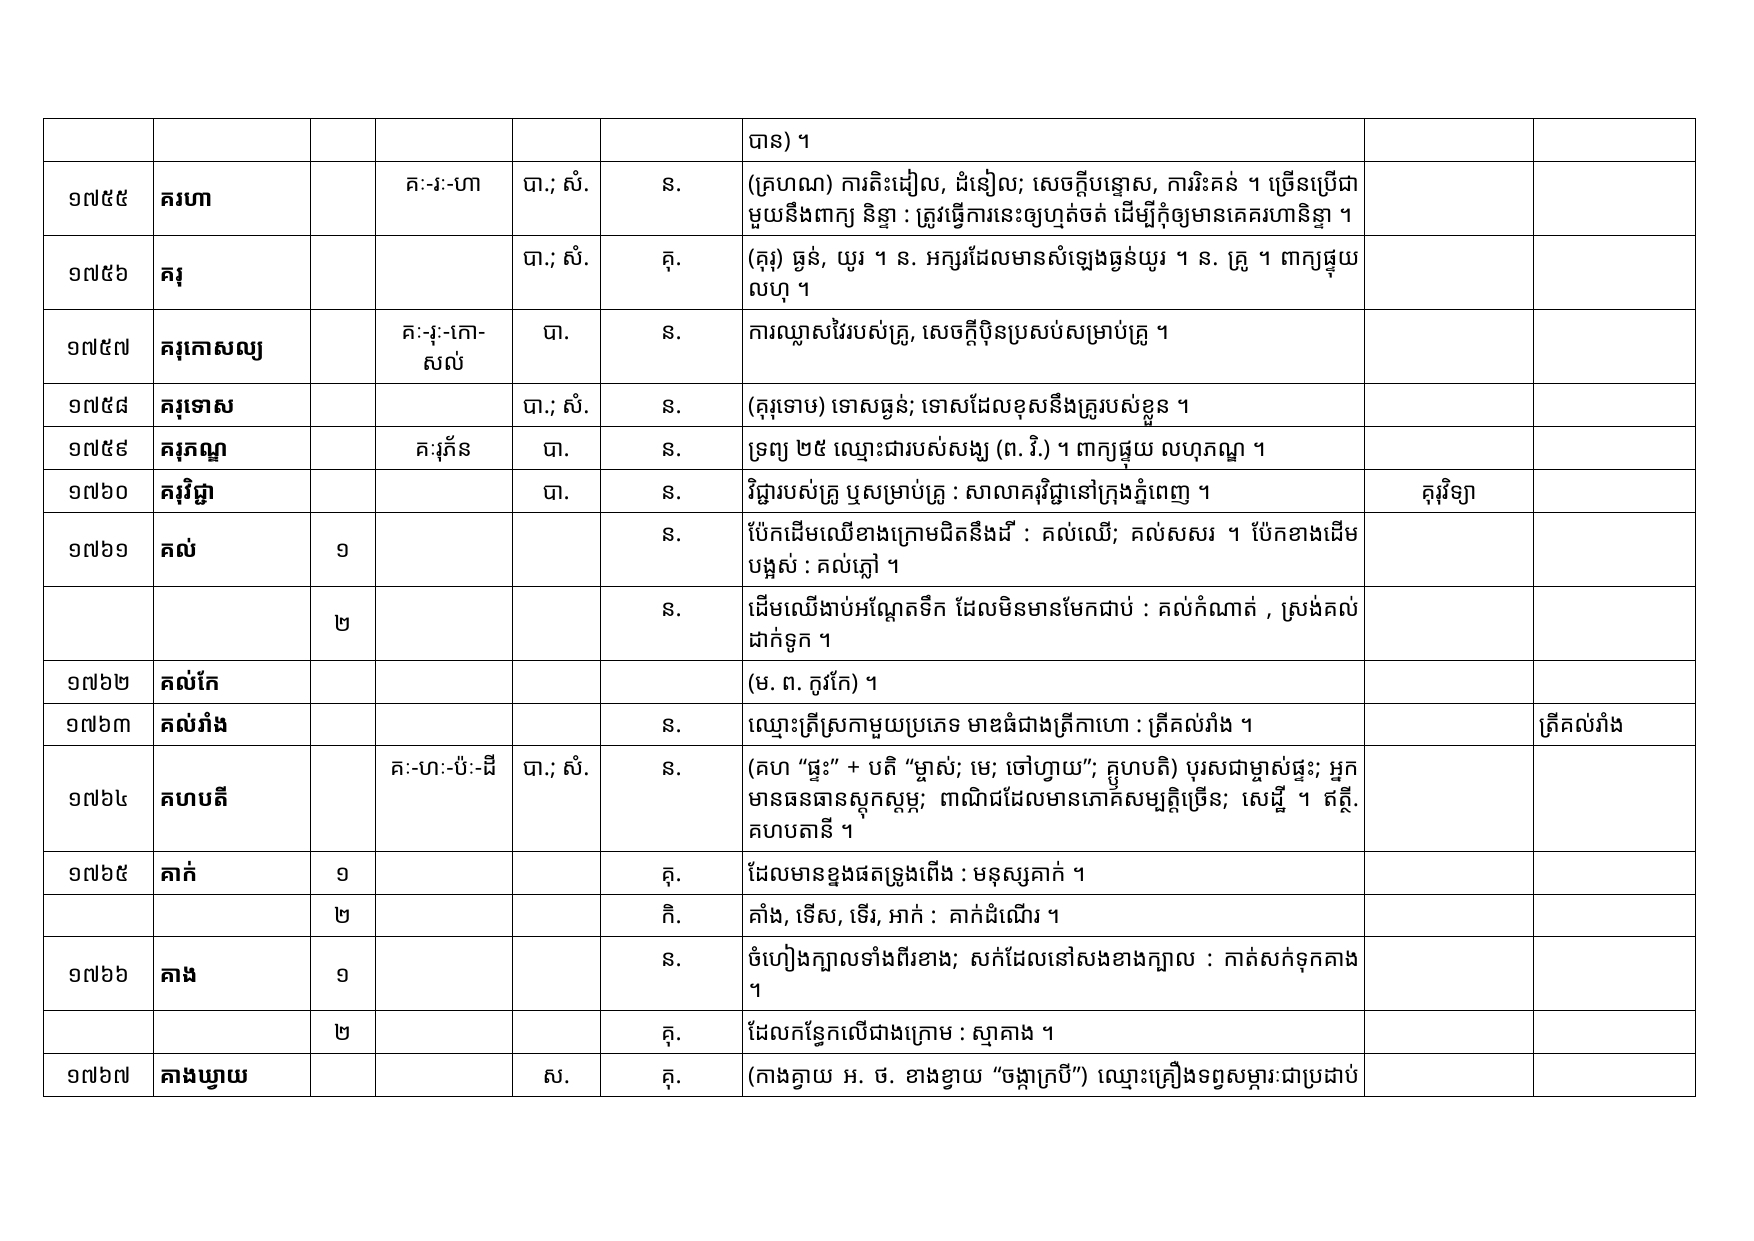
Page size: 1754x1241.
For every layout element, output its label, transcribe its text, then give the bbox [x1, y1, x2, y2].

table_cell គរុភណ្ឌ [154, 427, 310, 469]
table_cell ន. [601, 746, 742, 851]
table_cell [1365, 119, 1533, 161]
table_cell ប៉ែក​ដើម​ឈើ​ខាង​ក្រោម​ជិត​នឹង​​ដី : គល់​ឈើ; គល់​សសរ ។ ប៉ែក​ខាង​ដើម​បង្អស់ : គល់​ភ្លៅ ។ [743, 513, 1364, 586]
table_cell គុរុវិទ្យា [1365, 470, 1533, 512]
table_cell (គហ “ផ្ទះ” + បតិ “ម្ចាស់; មេ; ចៅហ្វាយ”; គ្ឫហបតិ) បុរស​ជា​ម្ចាស់​ផ្ទះ; អ្នក​មាន​ធនធាន​ស្ដុកស្ដម្ភ; ពាណិជ​ដែល​មាន​ភោគ​សម្បត្តិ​ច្រើន; សេដ្ឋី ។ ឥត្ថី. គហបតានី ។ [743, 746, 1364, 851]
table_cell បា. [513, 427, 600, 469]
table_cell [1534, 587, 1695, 660]
table_cell បា.; សំ. [513, 746, 600, 851]
table_cell [376, 513, 512, 586]
table_cell [311, 310, 375, 383]
table_cell ត្រី​គល់​រាំង [1534, 704, 1695, 745]
table_cell ដែល​មាន​ខ្នង​ផត​ទ្រូង​ពើង : មនុស្ស​គាក់ ។ [743, 852, 1364, 893]
table_cell [1365, 236, 1533, 309]
table_cell [154, 1011, 310, 1053]
table_cell [1365, 427, 1533, 469]
table_cell [1534, 513, 1695, 586]
table_cell [1534, 427, 1695, 469]
table_cell ១៧៦៤ [44, 746, 153, 851]
table_cell [311, 470, 375, 512]
table_cell វិជ្ជា​របស់​គ្រូ ឬ​សម្រាប់​គ្រូ : សាលា​គរុ​វិជ្ជា​នៅ​ក្រុង​ភ្នំពេញ ។ [743, 470, 1364, 512]
table_cell គាំង, ទើស, ទើរ, អាក់ : គាក់​ដំណើរ ។ [743, 895, 1364, 936]
table_cell គាង [154, 937, 310, 1010]
table_cell [376, 470, 512, 512]
table_cell [44, 1011, 153, 1053]
table_cell [513, 704, 600, 745]
table_cell [154, 119, 310, 161]
table_cell [1534, 937, 1695, 1010]
table_cell បា. [513, 310, 600, 383]
table_cell បា.; សំ. [513, 384, 600, 426]
table_cell ១៧៥៩ [44, 427, 153, 469]
table_cell [1365, 895, 1533, 936]
table_cell ១៧៦៧ [44, 1054, 153, 1096]
table_cell [1534, 384, 1695, 426]
table_cell គៈ-រៈ-ហា [376, 162, 512, 235]
table_cell [154, 895, 310, 936]
table_cell ១៧៥៧ [44, 310, 153, 383]
table_cell [376, 1011, 512, 1053]
table_cell គាងឃ្វាយ [154, 1054, 310, 1096]
table_cell ១៧៦៦ [44, 937, 153, 1010]
table_cell [376, 895, 512, 936]
table_cell [376, 236, 512, 309]
table_cell [1534, 1011, 1695, 1053]
table_cell ១៧៥៨ [44, 384, 153, 426]
table_cell [311, 704, 375, 745]
table_cell [376, 661, 512, 702]
table_cell គហបតី [154, 746, 310, 851]
table_cell ១៧៦៣ [44, 704, 153, 745]
table_cell (គ្រហណ) ការ​តិះដៀល, ដំនៀល; សេចក្ដី​បន្ទោស, ការ​រិះគន់​ ។ ច្រើន​ប្រើ​ជា​មួយ​នឹង​ពាក្យ និន្ទា : ត្រូវ​ធ្វើ​ការ​នេះ​ឲ្យ​ហ្មត់ចត់ ដើម្បី​កុំ​ឲ្យ​មាន​គេ​គរហា​និន្ទា ។ [743, 162, 1364, 235]
table_cell [1534, 310, 1695, 383]
table_cell [311, 661, 375, 702]
table_cell [1365, 852, 1533, 893]
table_cell ១៧៦២ [44, 661, 153, 702]
table_cell ១៧៥៦ [44, 236, 153, 309]
table_cell ន. [601, 427, 742, 469]
table_cell [513, 937, 600, 1010]
table_cell [1365, 937, 1533, 1010]
table_cell [1534, 162, 1695, 235]
table_cell គល់ [154, 513, 310, 586]
table_cell [311, 236, 375, 309]
table_cell បាន) ។ [743, 119, 1364, 161]
table_cell [1534, 746, 1695, 851]
table_cell [1534, 895, 1695, 936]
table_cell [513, 661, 600, 702]
table_cell [1365, 587, 1533, 660]
table_cell គរុកោសល្យ [154, 310, 310, 383]
table_cell [1365, 384, 1533, 426]
table_cell ចំហៀង​ក្បាល​ទាំង​ពីរ​ខាង; សក់​ដែល​នៅ​សង​ខាង​ក្បាល : កាត់​សក់​ទុក​គាង ។ [743, 937, 1364, 1010]
table_cell (ម. ព. កូវកែ) ។ [743, 661, 1364, 702]
table_cell ន. [601, 937, 742, 1010]
table_cell គល់រាំង [154, 704, 310, 745]
table_cell [1365, 1054, 1533, 1096]
table_cell ន. [601, 384, 742, 426]
table_cell ១ [311, 852, 375, 893]
table_cell (គុរុ) ធ្ងន់, យូរ ។ ន. អក្សរ​ដែល​មាន​សំឡេង​ធ្ងន់​យូរ ។ ន. គ្រូ ។ ពាក្យ​ផ្ទុយ លហុ ។ [743, 236, 1364, 309]
table_cell ន. [601, 310, 742, 383]
table_cell គៈរុភ័ន [376, 427, 512, 469]
table_cell បា. [513, 470, 600, 512]
table_cell ២ [311, 1011, 375, 1053]
table_cell ន. [601, 470, 742, 512]
table_cell [1534, 236, 1695, 309]
table_cell ន. [601, 162, 742, 235]
table_cell ន. [601, 587, 742, 660]
table_cell គុ. [601, 236, 742, 309]
table_cell គរហា [154, 162, 310, 235]
table_cell ២ [311, 587, 375, 660]
table_cell [44, 587, 153, 660]
table_cell [311, 119, 375, 161]
table_cell [1365, 1011, 1533, 1053]
table_cell [376, 937, 512, 1010]
table_cell ១ [311, 937, 375, 1010]
table_cell [513, 513, 600, 586]
table_cell ស. [513, 1054, 600, 1096]
table_cell [1365, 661, 1533, 702]
table_cell គរុវិជ្ជា [154, 470, 310, 512]
table_cell [1365, 310, 1533, 383]
table_cell [311, 1054, 375, 1096]
table_cell បា.; សំ. [513, 162, 600, 235]
table_cell គុ. [601, 852, 742, 893]
table_cell គុ. [601, 1011, 742, 1053]
table_cell ១៧៦៥ [44, 852, 153, 893]
table_cell [1534, 119, 1695, 161]
table_cell គល់កែ [154, 661, 310, 702]
table_cell ឈ្មោះ​ត្រី​ស្រកា​មួយ​ប្រភេទ មាឌ​ធំ​ជាង​ត្រី​កាហោ : ត្រី​គល់​រាំង ។ [743, 704, 1364, 745]
table_cell [1365, 162, 1533, 235]
table_cell [376, 1054, 512, 1096]
table_cell [1534, 852, 1695, 893]
table_cell [1365, 513, 1533, 586]
table_cell [376, 852, 512, 893]
table_cell [513, 119, 600, 161]
table_cell ទ្រព្យ ២៥ ឈ្មោះ​ជា​របស់​សង្ឃ (ព. វិ.) ។ ពាក្យ​ផ្ទុយ លហុ​ភណ្ឌ ។ [743, 427, 1364, 469]
table_cell [376, 587, 512, 660]
table_cell គៈ-រុៈ-កោ-សល់ [376, 310, 512, 383]
table_cell ២ [311, 895, 375, 936]
table_cell ១៧៦១ [44, 513, 153, 586]
table_cell [1365, 704, 1533, 745]
table_cell [1534, 661, 1695, 702]
table_cell [311, 162, 375, 235]
table_cell គៈ-ហៈ-ប៉ៈ-ដី [376, 746, 512, 851]
table_cell [376, 384, 512, 426]
table_cell ១៧៦០ [44, 470, 153, 512]
table_cell [601, 661, 742, 702]
table_cell [311, 746, 375, 851]
table_cell [1534, 1054, 1695, 1096]
table_cell គរុទោស [154, 384, 310, 426]
table_cell ការ​ឈ្លាសវៃ​របស់​គ្រូ, សេចក្ដី​ប៉ិន​ប្រសប់​សម្រាប់​គ្រូ ។ [743, 310, 1364, 383]
table_cell ដែល​កន្ធែក​លើ​ជាង​ក្រោម : ស្មា​គាង ។ [743, 1011, 1364, 1053]
table_cell ន. [601, 704, 742, 745]
table_cell គរុ [154, 236, 310, 309]
table_cell [513, 852, 600, 893]
table_cell [601, 119, 742, 161]
table_cell [376, 704, 512, 745]
table_cell [154, 587, 310, 660]
table_cell (គុរុទោឞ) ទោស​ធ្ងន់; ទោស​ដែល​ខុស​នឹង​គ្រូ​របស់​ខ្លួន ។ [743, 384, 1364, 426]
table_cell គុ. [601, 1054, 742, 1096]
table_cell [513, 1011, 600, 1053]
table_cell គាក់ [154, 852, 310, 893]
table_cell [513, 895, 600, 936]
table_cell [311, 384, 375, 426]
table_cell (កាងគ្វាយ អ. ថ. ខាងខ្វាយ “ចង្កា​ក្របី”) ឈ្មោះ​គ្រឿង​ទព្វ​សម្ភារៈ​​ជា​ប្រដាប់​ [743, 1054, 1364, 1096]
table_cell [44, 119, 153, 161]
table_cell [376, 119, 512, 161]
table_cell [44, 895, 153, 936]
table_cell [311, 427, 375, 469]
table_cell កិ. [601, 895, 742, 936]
table_cell ១ [311, 513, 375, 586]
table_cell ១៧៥៥ [44, 162, 153, 235]
table_cell [1534, 470, 1695, 512]
table_cell [1365, 746, 1533, 851]
table_cell បា.; សំ. [513, 236, 600, 309]
table_cell ន. [601, 513, 742, 586]
table_cell ដើម​ឈើ​ងាប់​អណ្ដែត​ទឹក ដែល​មិន​មាន​មែក​ជាប់ : គល់​កំណាត់ , ស្រង់​គល់​ដាក់​ទូក ។ [743, 587, 1364, 660]
table_cell [513, 587, 600, 660]
